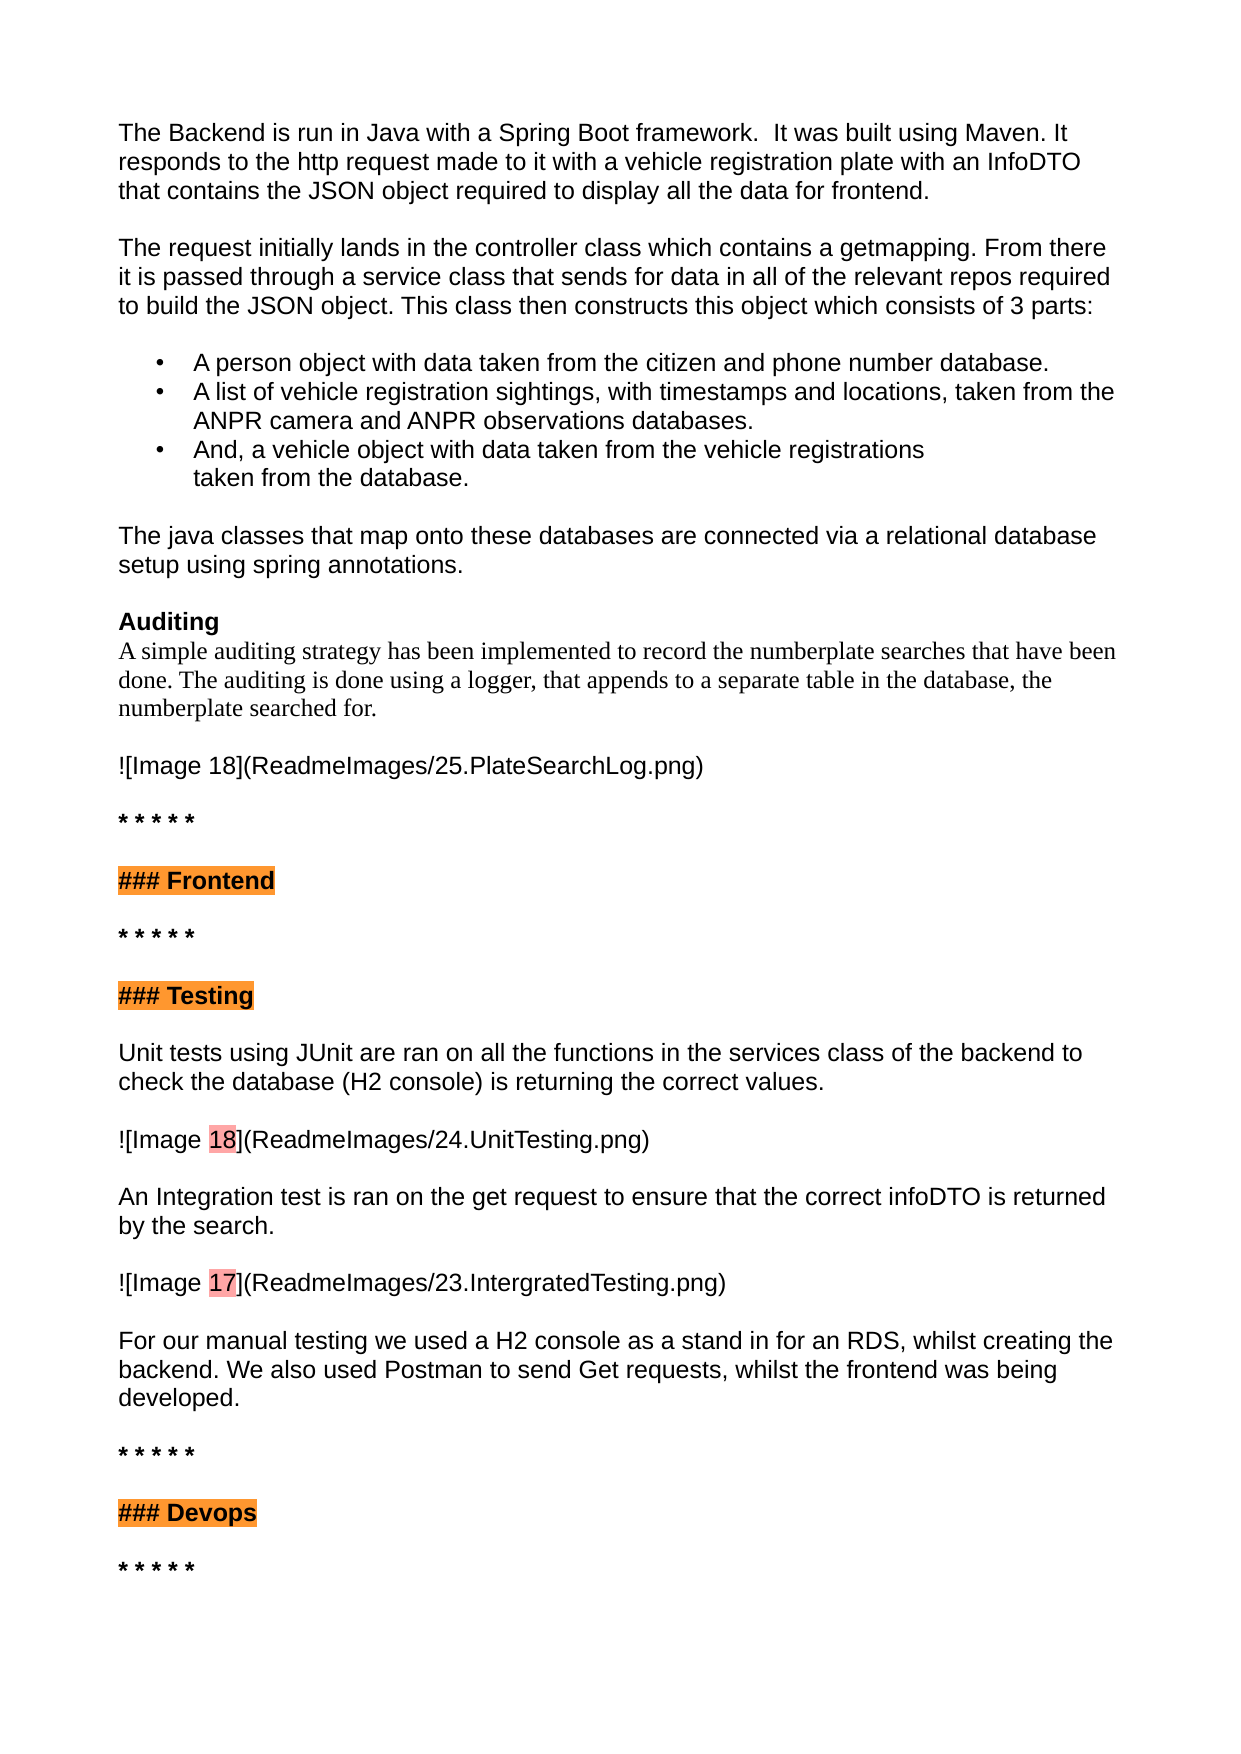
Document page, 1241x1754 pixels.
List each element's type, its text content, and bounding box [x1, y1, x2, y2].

text ![Image 18](ReadmeImages/24.UnitTesting.png) [118, 1125, 1122, 1153]
list A list of vehicle registration sightings, with timestamps and locations, taken from the ANPR camera and ANPR observations databases. [156, 377, 1122, 434]
list And, a vehicle object with data taken from the vehicle registrations [156, 434, 1122, 463]
text Unit tests using JUnit are ran on all the functions in the services class of the backend to check the database (H2 console) is returning the correct values. [118, 1038, 1122, 1096]
text * * * * * [118, 808, 1122, 837]
text ### Devops [118, 1498, 1122, 1527]
text An Integration test is ran on the get request to ensure that the correct infoDTO is returned by the search. [118, 1182, 1122, 1240]
text ![Image 17](ReadmeImages/23.IntergratedTesting.png) [118, 1268, 1122, 1297]
list A person object with data taken from the citizen and phone number database. [156, 348, 1122, 377]
text ### Frontend [118, 866, 1122, 895]
text The java classes that map onto these databases are connected via a relational database setup using spring annotations. [118, 521, 1122, 578]
text Auditing [118, 607, 1122, 636]
text * * * * * [118, 1556, 1122, 1585]
text The request initially lands in the controller class which contains a getmapping. From there it is passed through a service class that sends for data in all of the relevant repos required to build the JSON object. This class then constructs this object which consists of 3 parts: [118, 233, 1122, 319]
text A simple auditing strategy has been implemented to record the numberplate searches that have been done. The auditing is done using a logger, that appends to a separate table in the database, the numberplate searched for. [118, 636, 1122, 722]
text * * * * * [118, 923, 1122, 952]
text The Backend is run in Java with a Spring Boot framework. It was built using Maven. It responds to the http request made to it with a vehicle registration plate with an InfoDTO that contains the JSON object required to display all the data for frontend. [118, 118, 1122, 204]
text ![Image 18](ReadmeImages/25.PlateSearchLog.png) [118, 751, 1122, 780]
text ### Testing [118, 981, 1122, 1010]
text * * * * * [118, 1441, 1122, 1470]
list taken from the database. [156, 463, 1122, 492]
text For our manual testing we used a H2 console as a stand in for an RDS, whilst creating the backend. We also used Postman to send Get requests, whilst the frontend was being developed. [118, 1326, 1122, 1412]
